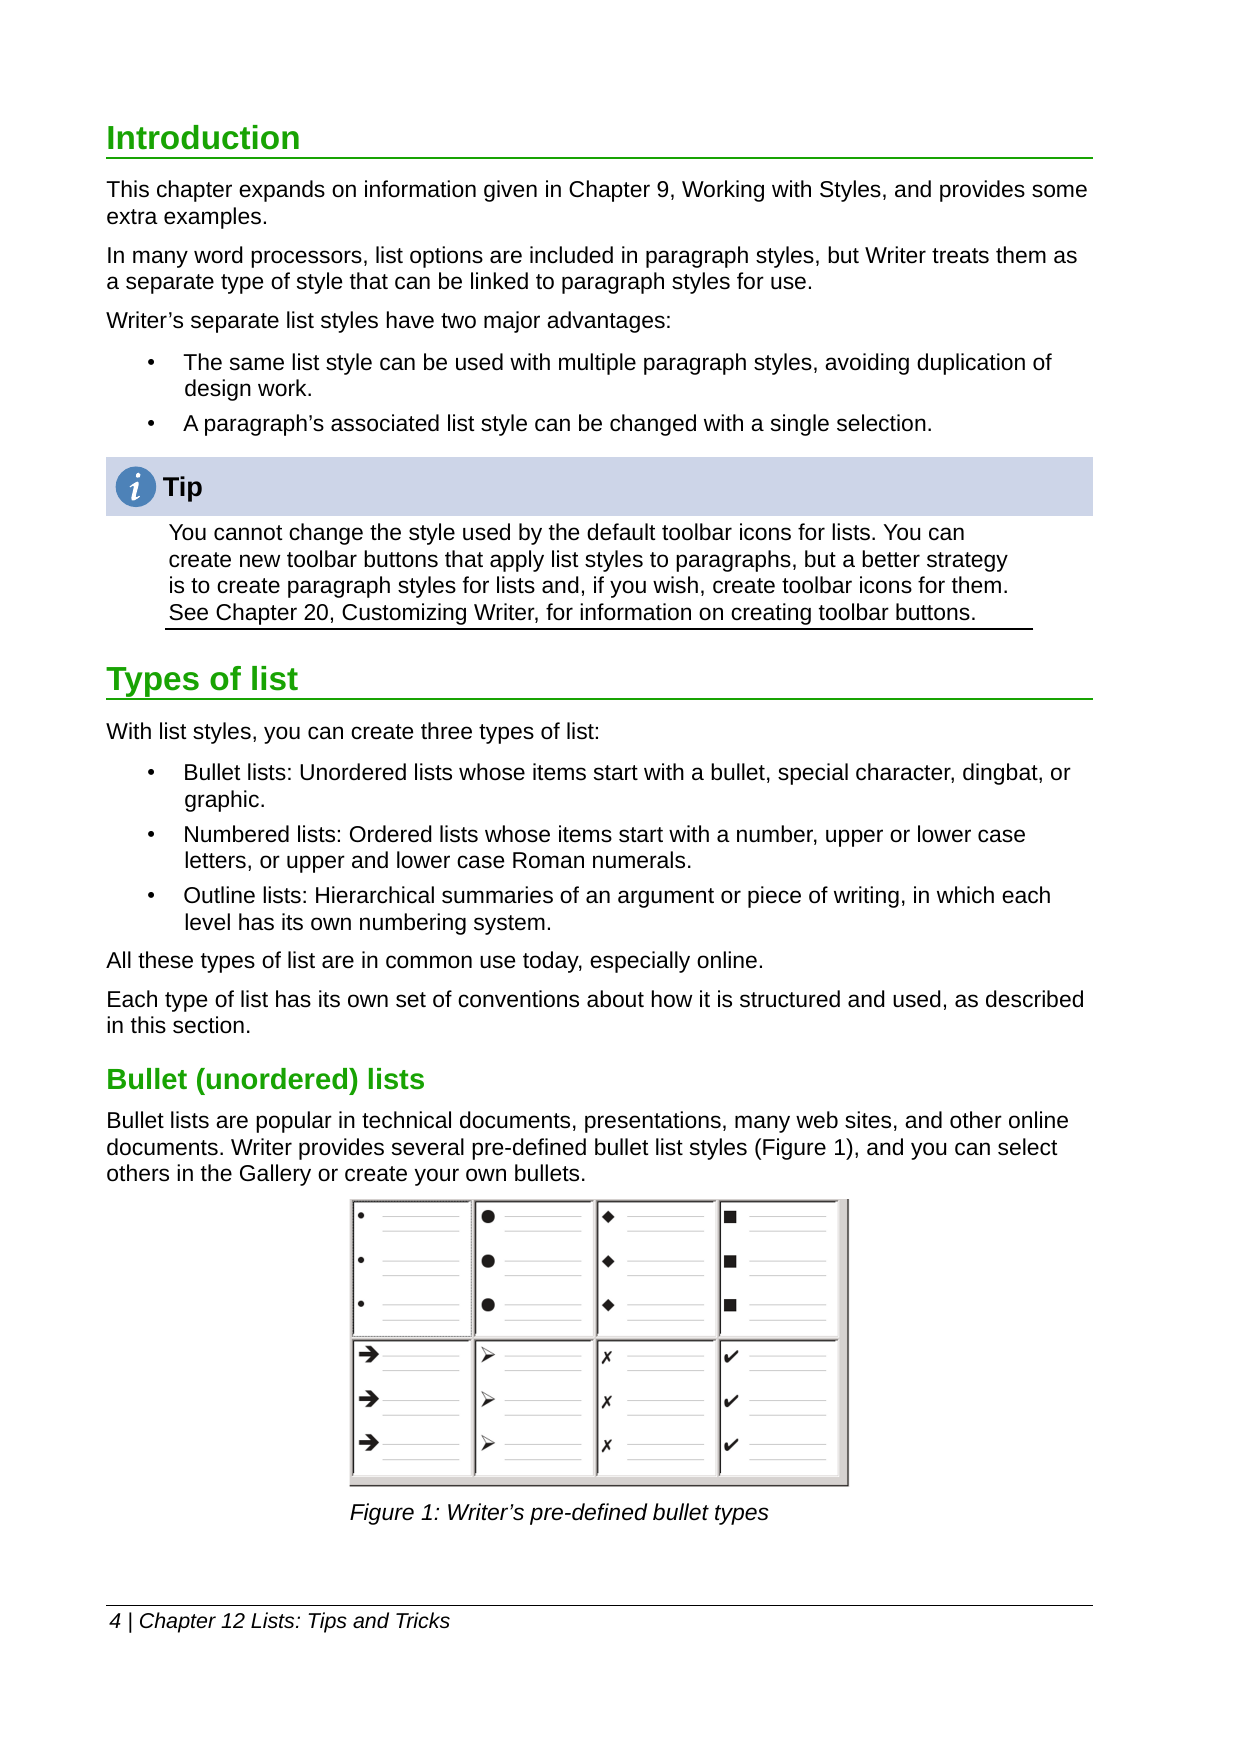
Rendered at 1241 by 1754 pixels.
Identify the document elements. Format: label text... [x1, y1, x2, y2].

list Bullet lists: Unordered lists whose items start with a bullet, special character, dingbat, or graphic. [144, 756, 1093, 812]
list The same list style can be used with multiple paragraph styles, avoiding duplication of design work. [144, 346, 1093, 401]
text Figure 1: Writer’s pre-defined bullet types [349, 1499, 849, 1525]
list Numbered lists: Ordered lists whose items start with a number, upper or lower case letters, or upper and lower case Roman numerals. [144, 818, 1093, 874]
subtitle Introduction [106, 118, 1093, 157]
picture [349, 1199, 850, 1487]
text Each type of list has its own set of conventions about how it is structured and used, as described in this section. [106, 986, 1093, 1038]
text With list styles, you can create three types of list: [106, 718, 1093, 744]
text This chapter expands on information given in Chapter 9, Working with Styles, and provides some extra examples. [106, 176, 1093, 229]
text All these types of list are in common use today, especially online. [106, 947, 1093, 973]
list Outline lists: Hierarchical summaries of an argument or piece of writing, in which each level has its own numbering system. [144, 879, 1093, 938]
list A paragraph’s associated list style can be changed with a single selection. [144, 407, 1093, 439]
text Writer’s separate list styles have two major advantages: [106, 307, 1093, 333]
subtitle Bullet (unordered) lists [106, 1062, 1093, 1096]
text Bullet lists are popular in technical documents, presentations, many web sites, and other online documents. Writer provides several pre-defined bullet list styles (Figure 1), and you can select others in the Gallery or create your own bullets. [106, 1107, 1093, 1187]
subtitle Tip [106, 457, 1093, 516]
text In many word processors, list options are included in paragraph styles, but Writer treats them as a separate type of style that can be linked to paragraph styles for use. [106, 242, 1093, 294]
text You cannot change the style used by the default toolbar icons for lists. You can create new toolbar buttons that apply list styles to paragraphs, but a better strategy is to create paragraph styles for lists and, if you wish, create toolbar icons for them. See Chapter 20, Customizing Writer, for information on creating toolbar buttons. [165, 516, 1033, 628]
subtitle Types of list [106, 659, 1093, 698]
